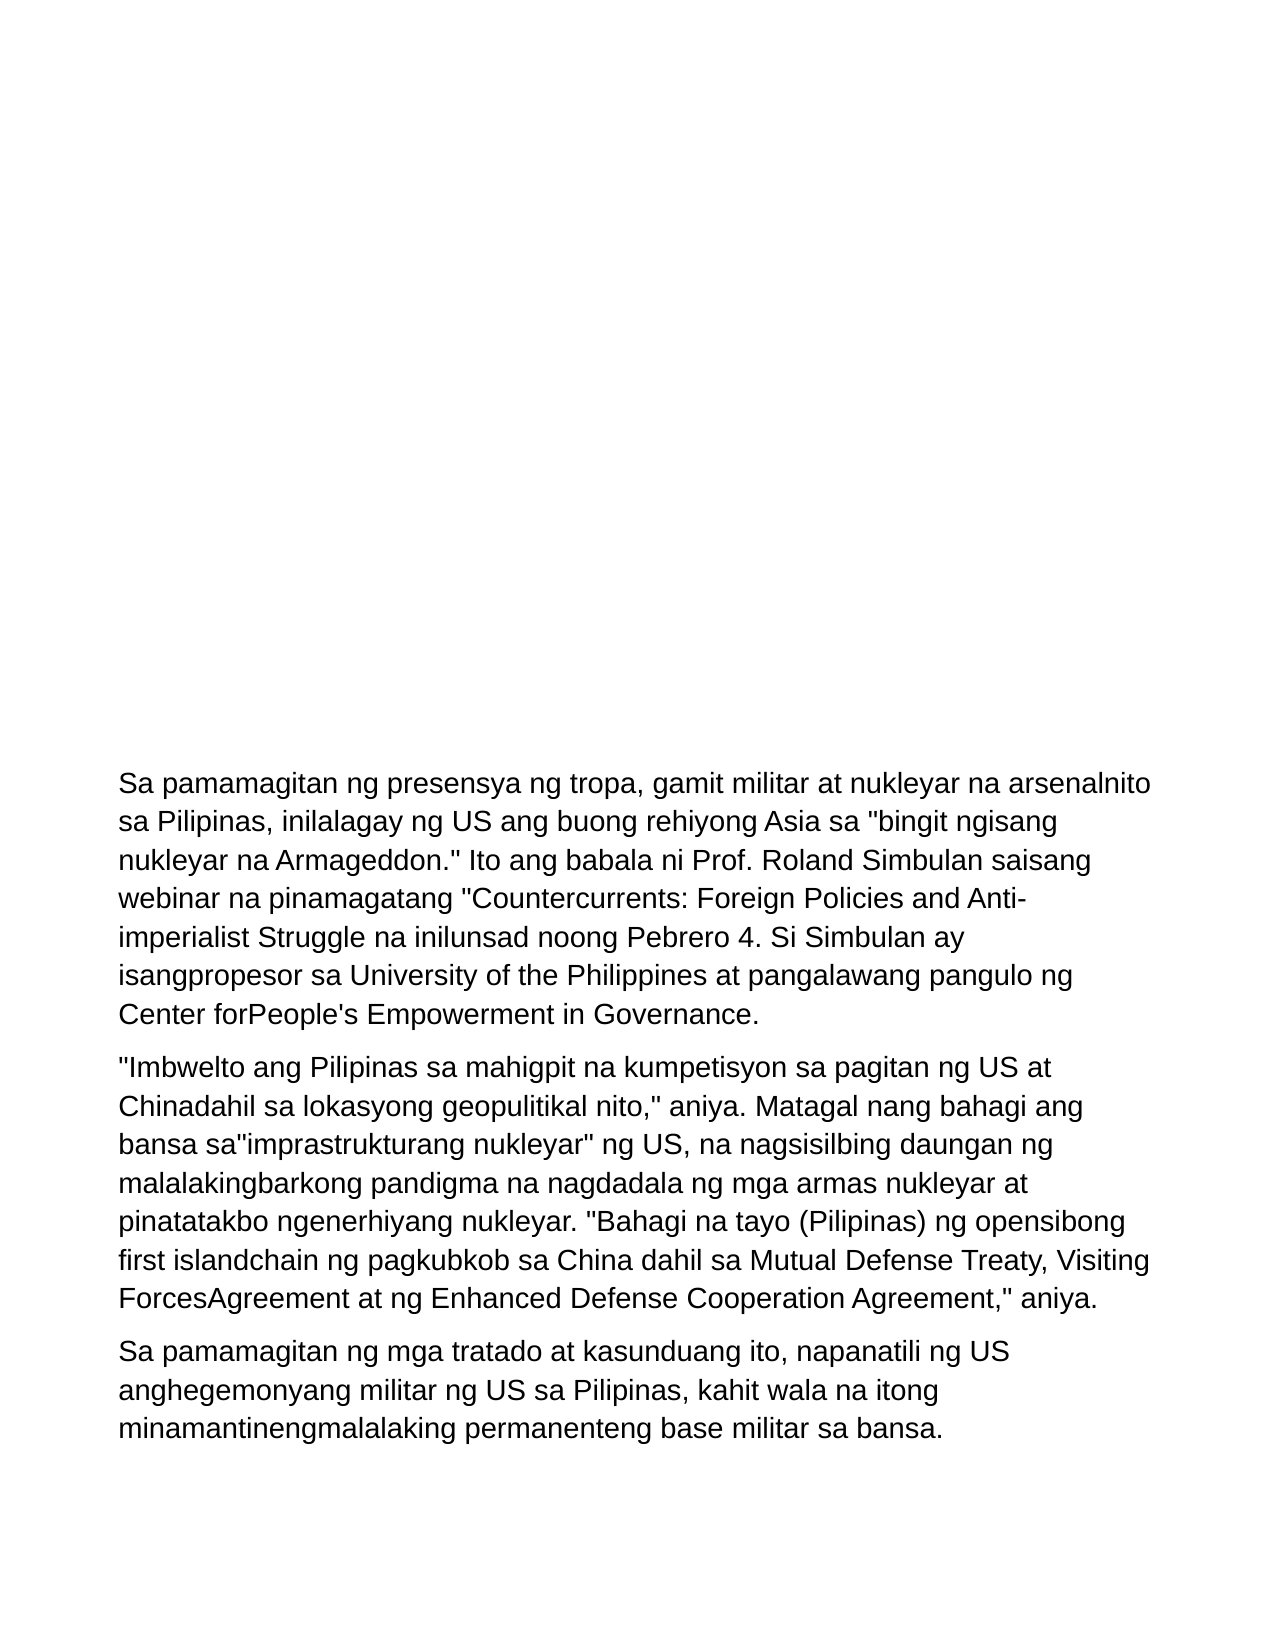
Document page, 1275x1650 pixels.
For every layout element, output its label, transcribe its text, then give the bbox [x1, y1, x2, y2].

text Sa pamamagitan ng presensya ng tropa, gamit militar at nukleyar na arsenalnito sa Pilipinas, inilalagay ng US ang buong rehiyong Asia sa "bingit ngisang nukleyar na Armageddon." Ito ang babala ni Prof. Roland Simbulan saisang webinar na pinamagatang "Countercurrents: Foreign Policies and Anti-imperialist Struggle na inilunsad noong Pebrero 4. Si Simbulan ay isangpropesor sa University of the Philippines at pangalawang pangulo ng Center forPeople's Empowerment in Governance. [118, 766, 1157, 1031]
text "Imbwelto ang Pilipinas sa mahigpit na kumpetisyon sa pagitan ng US at Chinadahil sa lokasyong geopulitikal nito," aniya. Matagal nang bahagi ang bansa sa"imprastrukturang nukleyar" ng US, na nagsisilbing daungan ng malalakingbarkong pandigma na nagdadala ng mga armas nukleyar at pinatatakbo ngenerhiyang nukleyar. "Bahagi na tayo (Pilipinas) ng opensibong first islandchain ng pagkubkob sa China dahil sa Mutual Defense Treaty, Visiting ForcesAgreement at ng Enhanced Defense Cooperation Agreement," aniya. [118, 1050, 1157, 1315]
text Sa pamamagitan ng mga tratado at kasunduang ito, napanatili ng US anghegemonyang militar ng US sa Pilipinas, kahit wala na itong minamantinengmalalaking permanenteng base militar sa bansa. [118, 1334, 1157, 1445]
